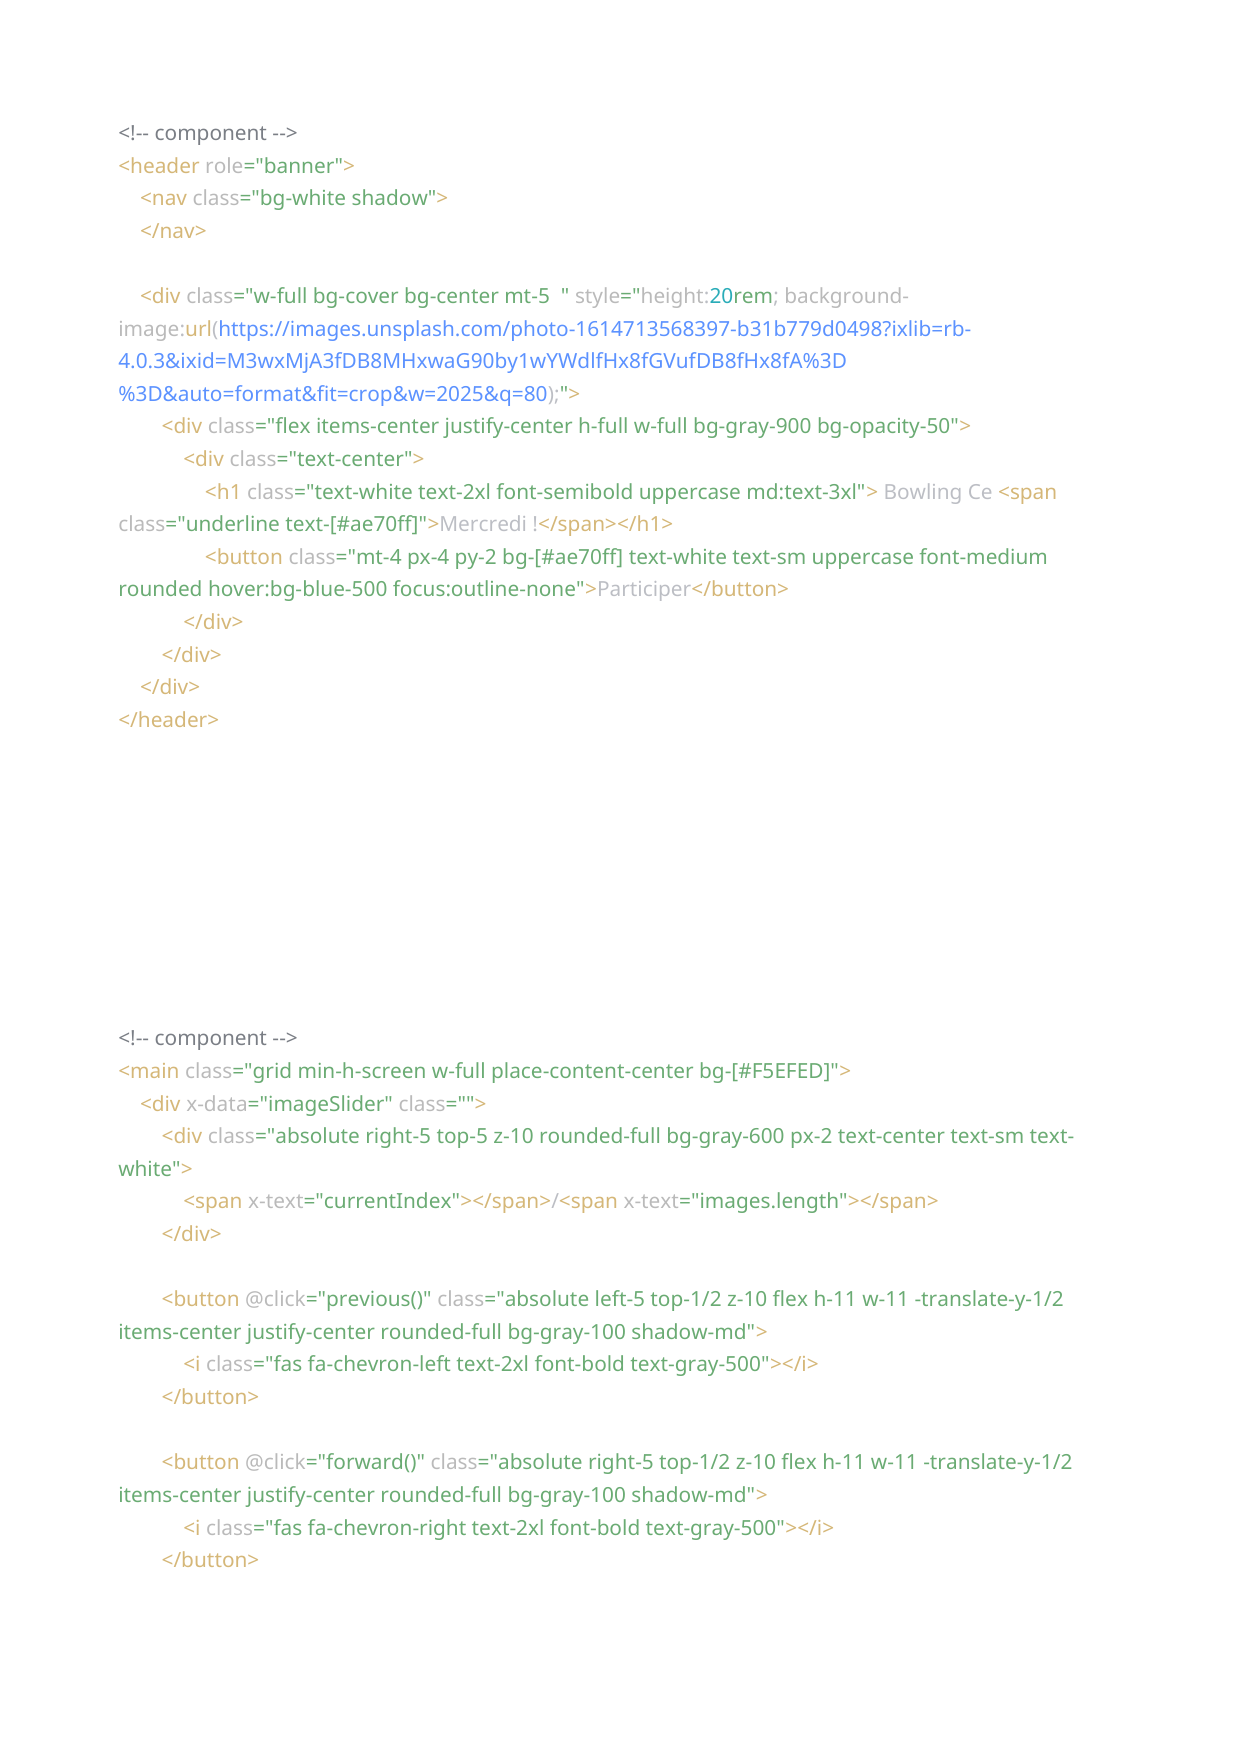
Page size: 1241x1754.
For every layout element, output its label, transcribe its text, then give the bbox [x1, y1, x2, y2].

text <!-- component --> <main class="grid min-h-screen w-full place-content-center bg-[#F5EFED]"> <div x-data="imageSlider" class=""> <div class="absolute right-5 top-5 z-10 rounded-full bg-gray-600 px-2 text-center text-sm text-white"> <span x-text="currentIndex"></span>/<span x-text="images.length"></span> </div> <button @click="previous()" class="absolute left-5 top-1/2 z-10 flex h-11 w-11 -translate-y-1/2 items-center justify-center rounded-full bg-gray-100 shadow-md"> <i class="fas fa-chevron-left text-2xl font-bold text-gray-500"></i> </button> <button @click="forward()" class="absolute right-5 top-1/2 z-10 flex h-11 w-11 -translate-y-1/2 items-center justify-center rounded-full bg-gray-100 shadow-md"> <i class="fas fa-chevron-right text-2xl font-bold text-gray-500"></i> </button> [118, 1023, 1122, 1606]
text <!-- component --> <header role="banner"> <nav class="bg-white shadow"> </nav> <div class="w-full bg-cover bg-center mt-5 " style="height:20rem; background-image:url(https://images.unsplash.com/photo-1614713568397-b31b779d0498?ixlib=rb-4.0.3&ixid=M3wxMjA3fDB8MHxwaG90by1wYWdlfHx8fGVufDB8fHx8fA%3D%3D&auto=format&fit=crop&w=2025&q=80);"> <div class="flex items-center justify-center h-full w-full bg-gray-900 bg-opacity-50"> <div class="text-center"> <h1 class="text-white text-2xl font-semibold uppercase md:text-3xl"> Bowling Ce <span class="underline text-[#ae70ff]">Mercredi !</span></h1> <button class="mt-4 px-4 py-2 bg-[#ae70ff] text-white text-sm uppercase font-medium rounded hover:bg-blue-500 focus:outline-none">Participer</button> </div> </div> </div> </header> [118, 118, 1122, 733]
